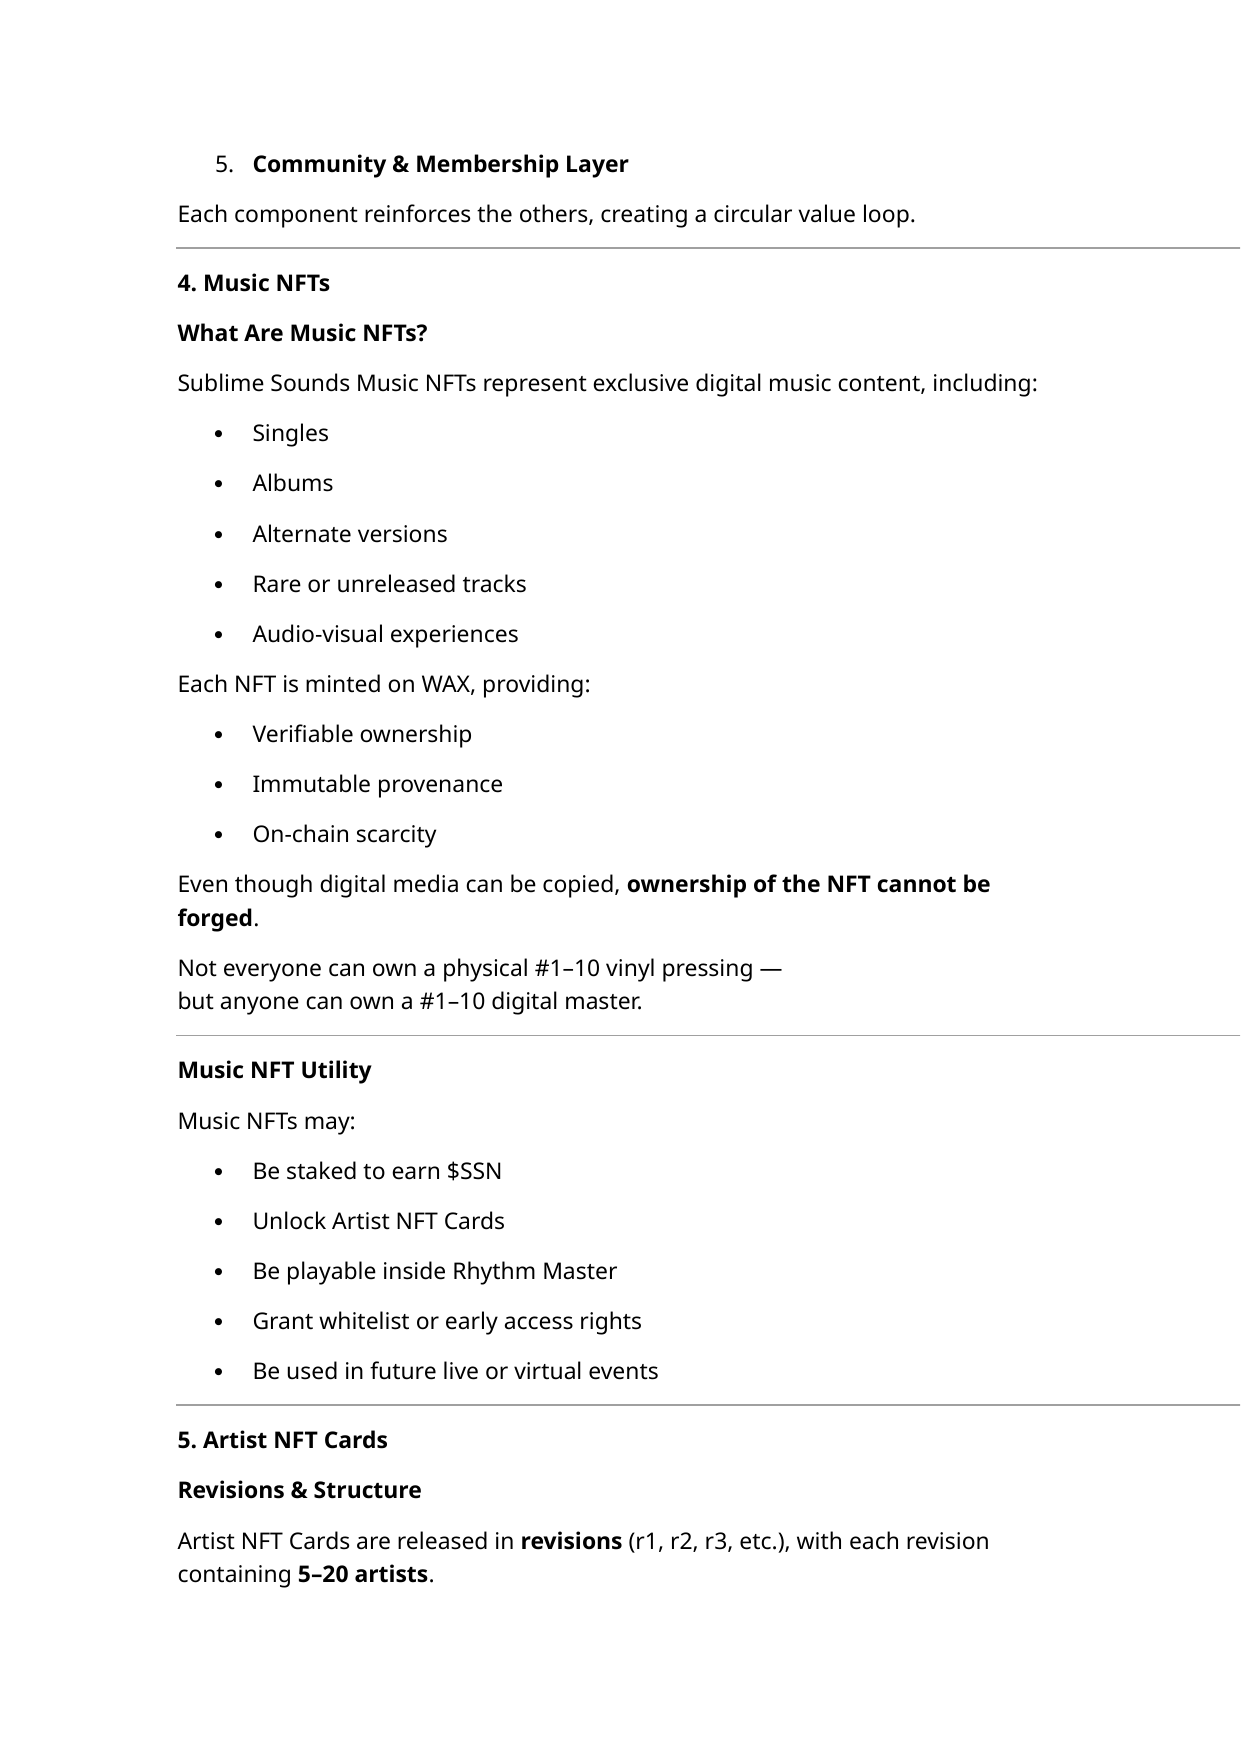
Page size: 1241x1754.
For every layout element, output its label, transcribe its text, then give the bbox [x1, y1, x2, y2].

text 4. Music NFTs [177, 267, 1063, 298]
list Be playable inside Rhythm Master [215, 1255, 1063, 1286]
list On-chain scarcity [215, 818, 1063, 849]
text Not everyone can own a physical #1–10 vinyl pressing — but anyone can own a #1–10 digital master. [177, 952, 1063, 1016]
list Singles [215, 417, 1063, 448]
list Verifiable ownership [215, 718, 1063, 749]
list Immutable provenance [215, 768, 1063, 799]
text Each component reinforces the others, creating a circular value loop. [177, 198, 1063, 229]
list Be used in future live or virtual events [215, 1355, 1063, 1386]
text What Are Music NFTs? [177, 317, 1063, 348]
list Unlock Artist NFT Cards [215, 1205, 1063, 1236]
list Audio-visual experiences [215, 618, 1063, 649]
list Be staked to earn $SSN [215, 1155, 1063, 1186]
list Albums [215, 467, 1063, 499]
list Alternate versions [215, 517, 1063, 549]
text Revisions & Structure [177, 1474, 1063, 1506]
list Grant whitelist or early access rights [215, 1305, 1063, 1336]
text Artist NFT Cards are released in revisions (r1, r2, r3, etc.), with each revision containing 5–20 artists. [177, 1524, 1063, 1589]
list Rare or unreleased tracks [215, 568, 1063, 599]
text 5. Artist NFT Cards [177, 1424, 1063, 1456]
list Community & Membership Layer [215, 148, 1063, 179]
text Sublime Sounds Music NFTs represent exclusive digital music content, including: [177, 367, 1063, 398]
text Each NFT is minted on WAX, providing: [177, 668, 1063, 699]
text Music NFT Utility [177, 1054, 1063, 1086]
text Music NFTs may: [177, 1104, 1063, 1136]
text Even though digital media can be copied, ownership of the NFT cannot be forged. [177, 868, 1063, 933]
